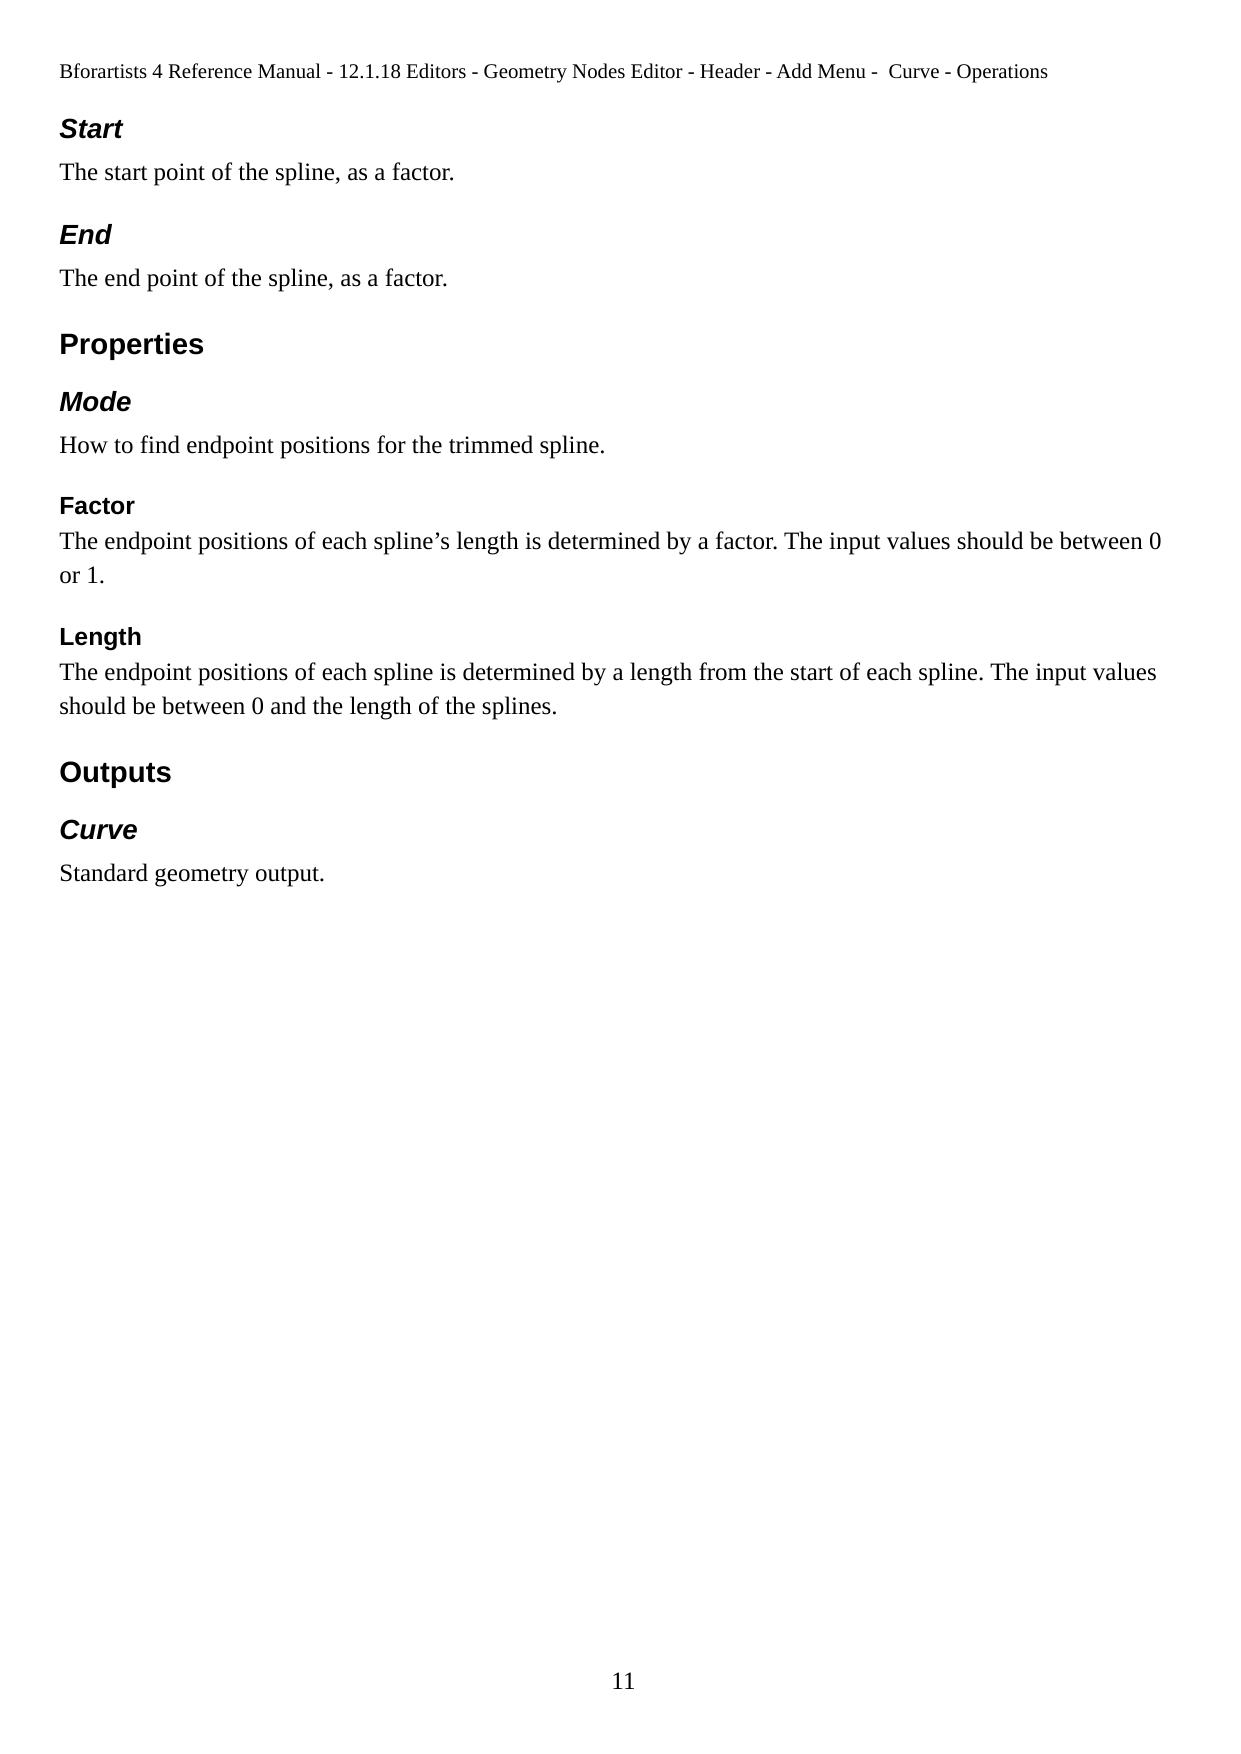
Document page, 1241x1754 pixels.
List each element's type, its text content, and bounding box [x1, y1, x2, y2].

subtitle Outputs [59, 755, 1181, 789]
text The start point of the spline, as a factor. [59, 157, 1181, 186]
text How to find endpoint positions for the trimmed spline. [59, 430, 1181, 458]
subtitle End [59, 218, 1181, 250]
subtitle Length [59, 622, 1181, 651]
subtitle Start [59, 113, 1181, 144]
text The endpoint positions of each spline’s length is determined by a factor. The input values should be between 0 or 1. [59, 526, 1181, 589]
text The endpoint positions of each spline is determined by a length from the start of each spline. The input values should be between 0 and the length of the splines. [59, 657, 1181, 720]
subtitle Properties [59, 327, 1181, 360]
subtitle Mode [59, 385, 1181, 417]
text Standard geometry output. [59, 858, 1181, 887]
subtitle Factor [59, 491, 1181, 520]
text The end point of the spline, as a factor. [59, 263, 1181, 292]
subtitle Curve [59, 814, 1181, 846]
